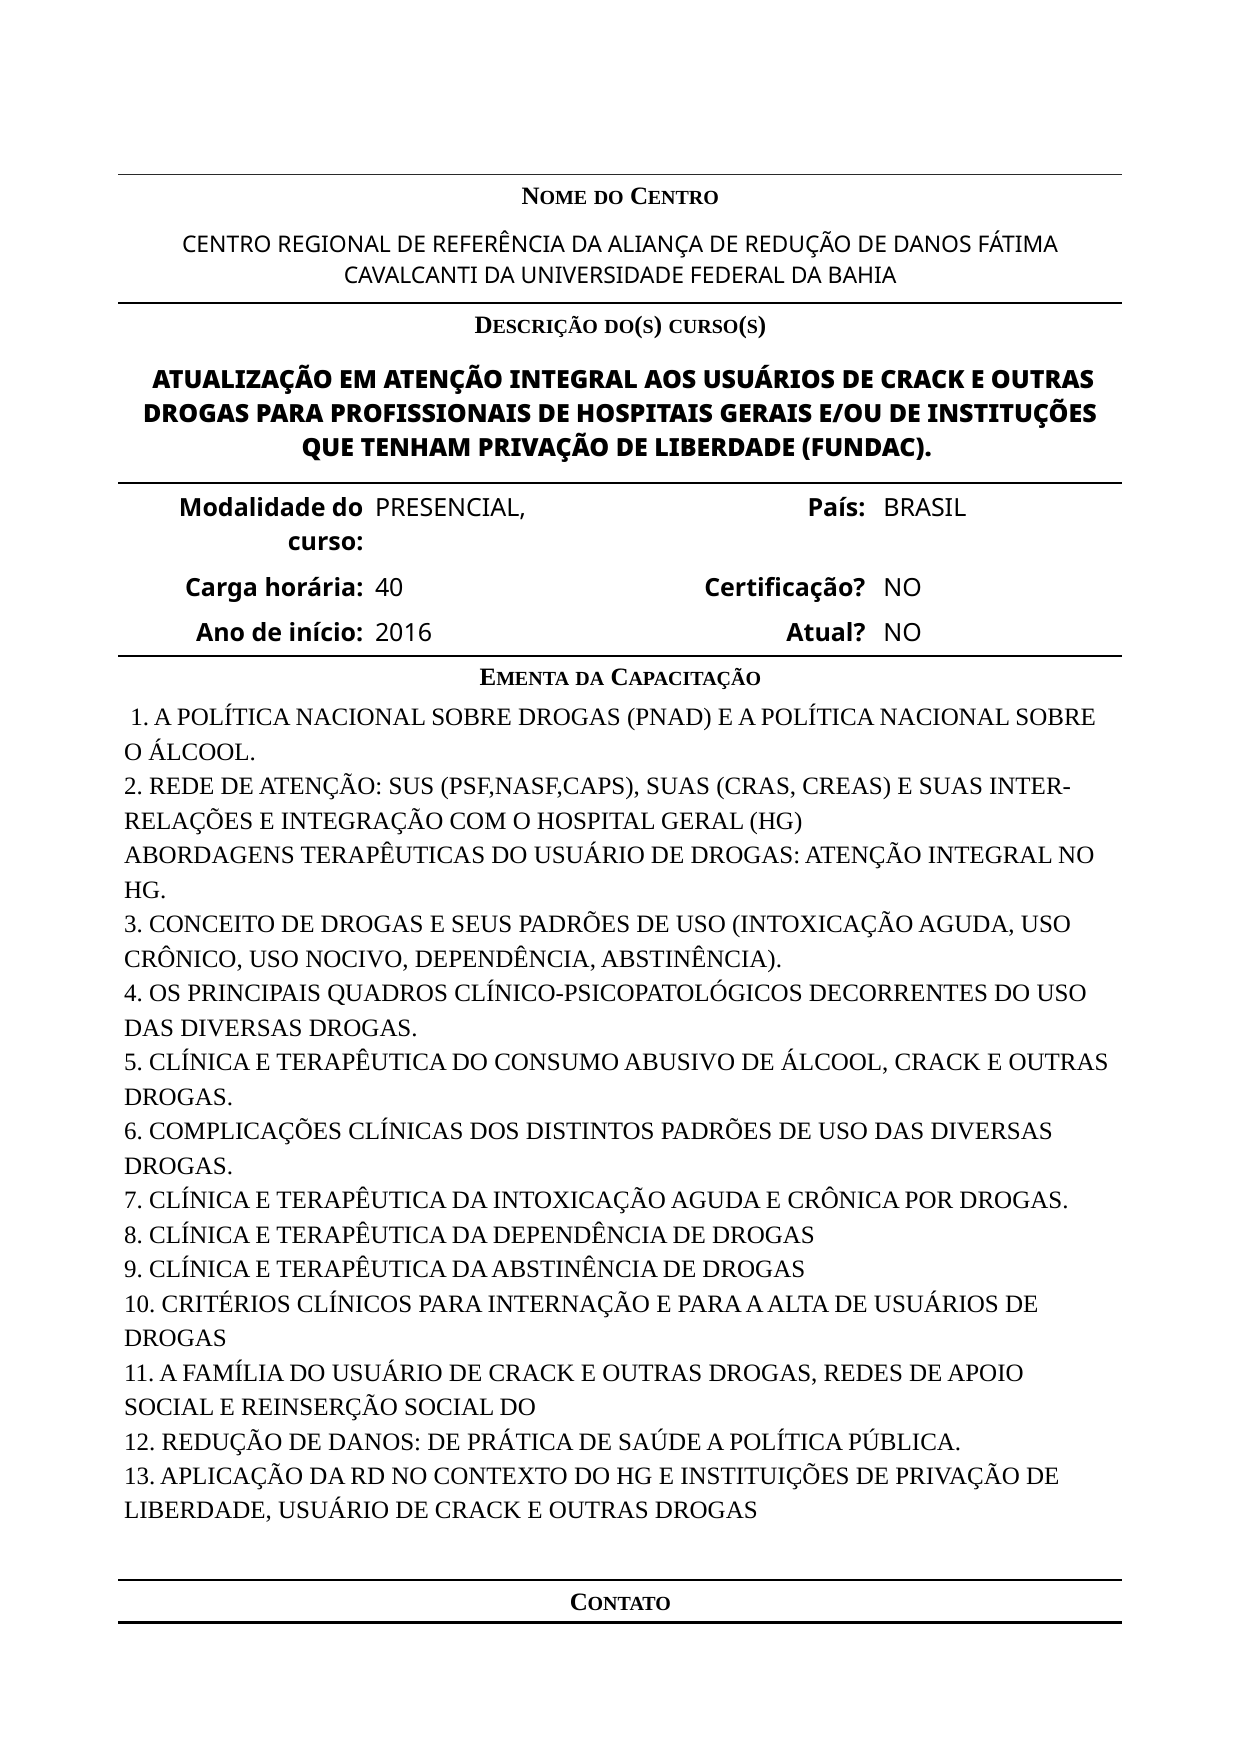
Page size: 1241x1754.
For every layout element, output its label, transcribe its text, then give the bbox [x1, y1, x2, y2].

table_cell NO [871, 564, 1122, 609]
table_cell Modalidade do curso: [118, 484, 369, 563]
table_header Nome do Centro [118, 176, 1122, 216]
table_cell CENTRO REGIONAL DE REFERÊNCIA DA ALIANÇA DE REDUÇÃO DE DANOS FÁTIMA CAVALCANTI DA UNIVERSIDADE FEDERAL DA BAHIA [118, 216, 1122, 302]
table_cell Ano de início: [118, 609, 369, 654]
table_cell 2016 [369, 609, 620, 654]
table_cell ATUALIZAÇÃO EM ATENÇÃO INTEGRAL AOS USUÁRIOS DE CRACK E OUTRAS DROGAS PARA PROFISSIONAIS DE HOSPITAIS GERAIS E/OU DE INSTITUÇÕES QUE TENHAM PRIVAÇÃO DE LIBERDADE (FUNDAC). [118, 344, 1122, 482]
table_cell Ementa da Capacitação [118, 657, 1122, 697]
table_cell 40 [369, 564, 620, 609]
table_cell País: [620, 484, 871, 563]
table_cell BRASIL [871, 484, 1122, 563]
table_cell NO [871, 609, 1122, 654]
table_cell Atual? [620, 609, 871, 654]
table_cell Certificação? [620, 564, 871, 609]
table_cell Descrição do(s) curso(s) [118, 304, 1122, 344]
table_cell 1. A POLÍTICA NACIONAL SOBRE DROGAS (PNAD) E A POLÍTICA NACIONAL SOBRE O ÁLCOOL. 2. REDE DE ATENÇÃO: SUS (PSF,NASF,CAPS), SUAS (CRAS, CREAS) E SUAS INTER-RELAÇÕES E INTEGRAÇÃO COM O HOSPITAL GERAL (HG) ABORDAGENS TERAPÊUTICAS DO USUÁRIO DE DROGAS: ATENÇÃO INTEGRAL NO HG. 3. CONCEITO DE DROGAS E SEUS PADRÕES DE USO (INTOXICAÇÃO AGUDA, USO CRÔNICO, USO NOCIVO, DEPENDÊNCIA, ABSTINÊNCIA). 4. OS PRINCIPAIS QUADROS CLÍNICO-PSICOPATOLÓGICOS DECORRENTES DO USO DAS DIVERSAS DROGAS. 5. CLÍNICA E TERAPÊUTICA DO CONSUMO ABUSIVO DE ÁLCOOL, CRACK E OUTRAS DROGAS. 6. COMPLICAÇÕES CLÍNICAS DOS DISTINTOS PADRÕES DE USO DAS DIVERSAS DROGAS. 7. CLÍNICA E TERAPÊUTICA DA INTOXICAÇÃO AGUDA E CRÔNICA POR DROGAS. 8. CLÍNICA E TERAPÊUTICA DA DEPENDÊNCIA DE DROGAS 9. CLÍNICA E TERAPÊUTICA DA ABSTINÊNCIA DE DROGAS 10. CRITÉRIOS CLÍNICOS PARA INTERNAÇÃO E PARA A ALTA DE USUÁRIOS DE DROGAS 11. A FAMÍLIA DO USUÁRIO DE CRACK E OUTRAS DROGAS, REDES DE APOIO SOCIAL E REINSERÇÃO SOCIAL DO 12. REDUÇÃO DE DANOS: DE PRÁTICA DE SAÚDE A POLÍTICA PÚBLICA. 13. APLICAÇÃO DA RD NO CONTEXTO DO HG E INSTITUIÇÕES DE PRIVAÇÃO DE LIBERDADE, USUÁRIO DE CRACK E OUTRAS DROGAS [118, 697, 1122, 1579]
table_cell PRESENCIAL, [369, 484, 620, 563]
table_cell Contato [118, 1581, 1122, 1621]
table_cell Carga horária: [118, 564, 369, 609]
